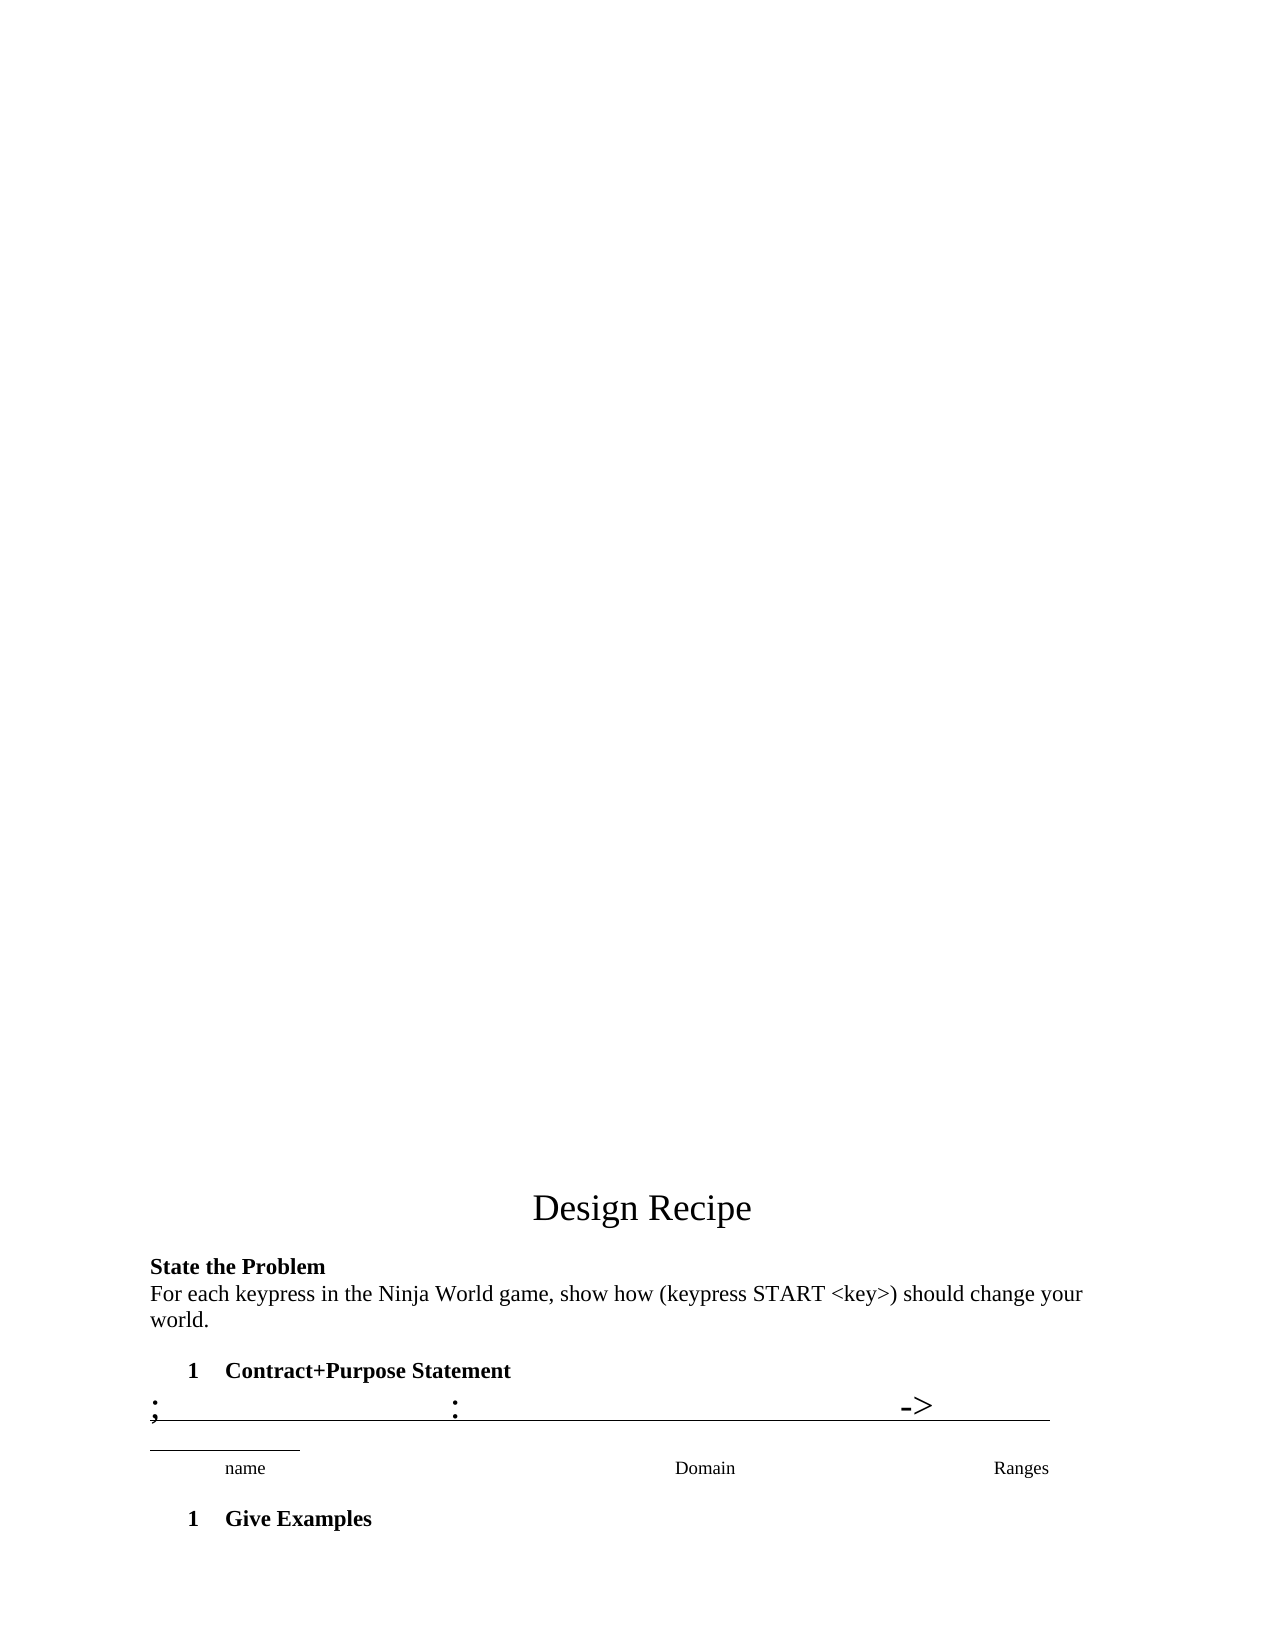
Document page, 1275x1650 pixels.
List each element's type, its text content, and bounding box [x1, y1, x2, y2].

text State the Problem [150, 1253, 1125, 1280]
text For each keypress in the Ninja World game, show how (keypress START <key>) should change your world. [150, 1280, 1125, 1332]
table_cell [800, 319, 1125, 380]
table_cell [150, 258, 475, 319]
table_cell [150, 319, 475, 380]
table_cell [475, 75, 800, 136]
text name Domain Ranges [150, 1453, 1125, 1479]
table_cell [800, 258, 1125, 319]
list Contract+Purpose Statement [187, 1357, 1125, 1384]
text Design Recipe [159, 1185, 1125, 1228]
table_cell [800, 136, 1125, 197]
list Give Examples [187, 1504, 1125, 1531]
table_cell [475, 136, 800, 197]
table_cell [150, 136, 475, 197]
table_cell [475, 319, 800, 380]
table_cell [800, 75, 1125, 136]
table_cell [150, 197, 475, 258]
table_cell [475, 258, 800, 319]
table_cell [150, 75, 475, 136]
text ; : -> [150, 1384, 1125, 1453]
table_cell [800, 197, 1125, 258]
table_cell [475, 197, 800, 258]
